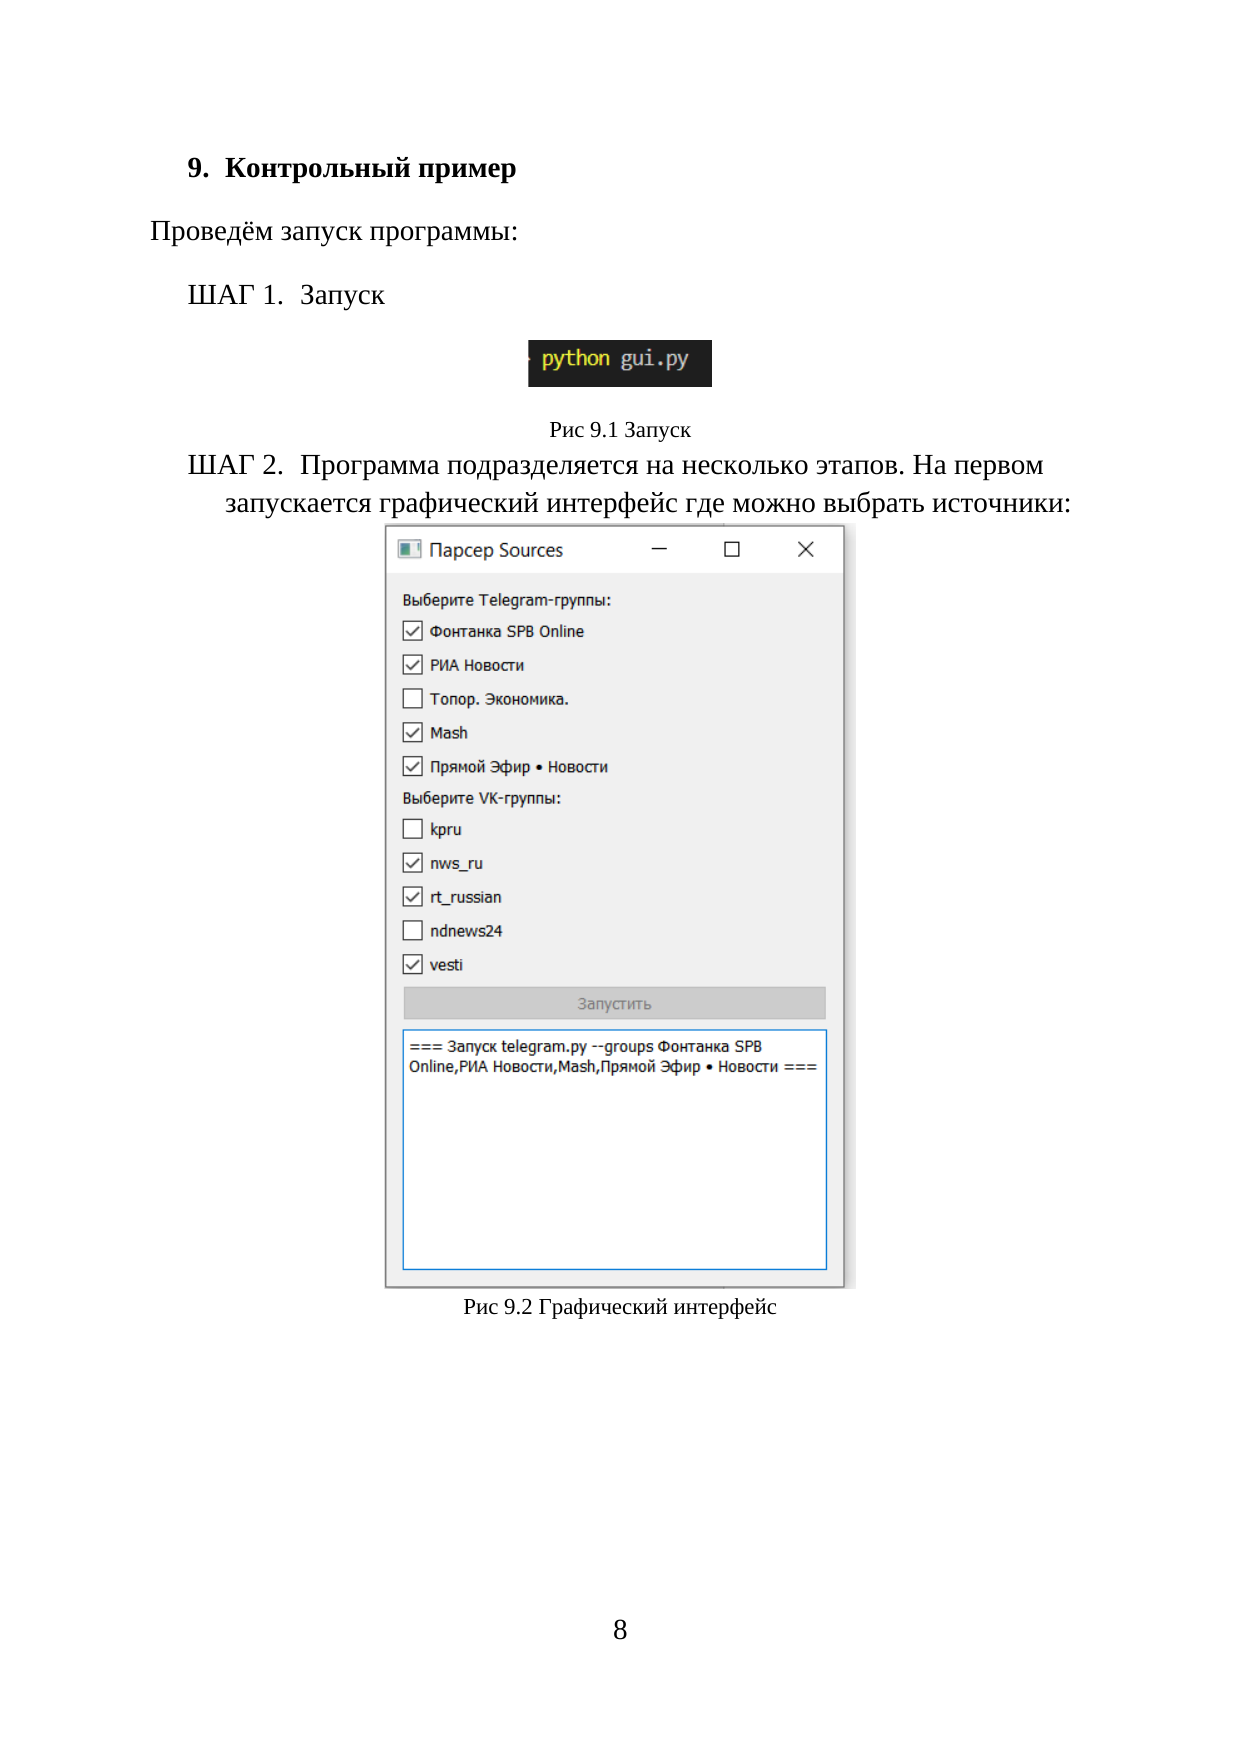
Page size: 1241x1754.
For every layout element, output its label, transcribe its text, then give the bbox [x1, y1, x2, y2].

text Рис 9.1 Запуск [150, 417, 1090, 443]
picture [384, 523, 856, 1289]
text Рис 9.2 Графический интерфейс [150, 1293, 1090, 1319]
list Программа подразделяется на несколько этапов. На первом запускается графический интерфейс где можно выбрать источники: [187, 447, 1090, 519]
text Проведём запуск программы: [150, 213, 1090, 247]
list Запуск [187, 277, 1090, 311]
subtitle Контрольный пример [187, 150, 1090, 183]
picture [528, 340, 712, 387]
